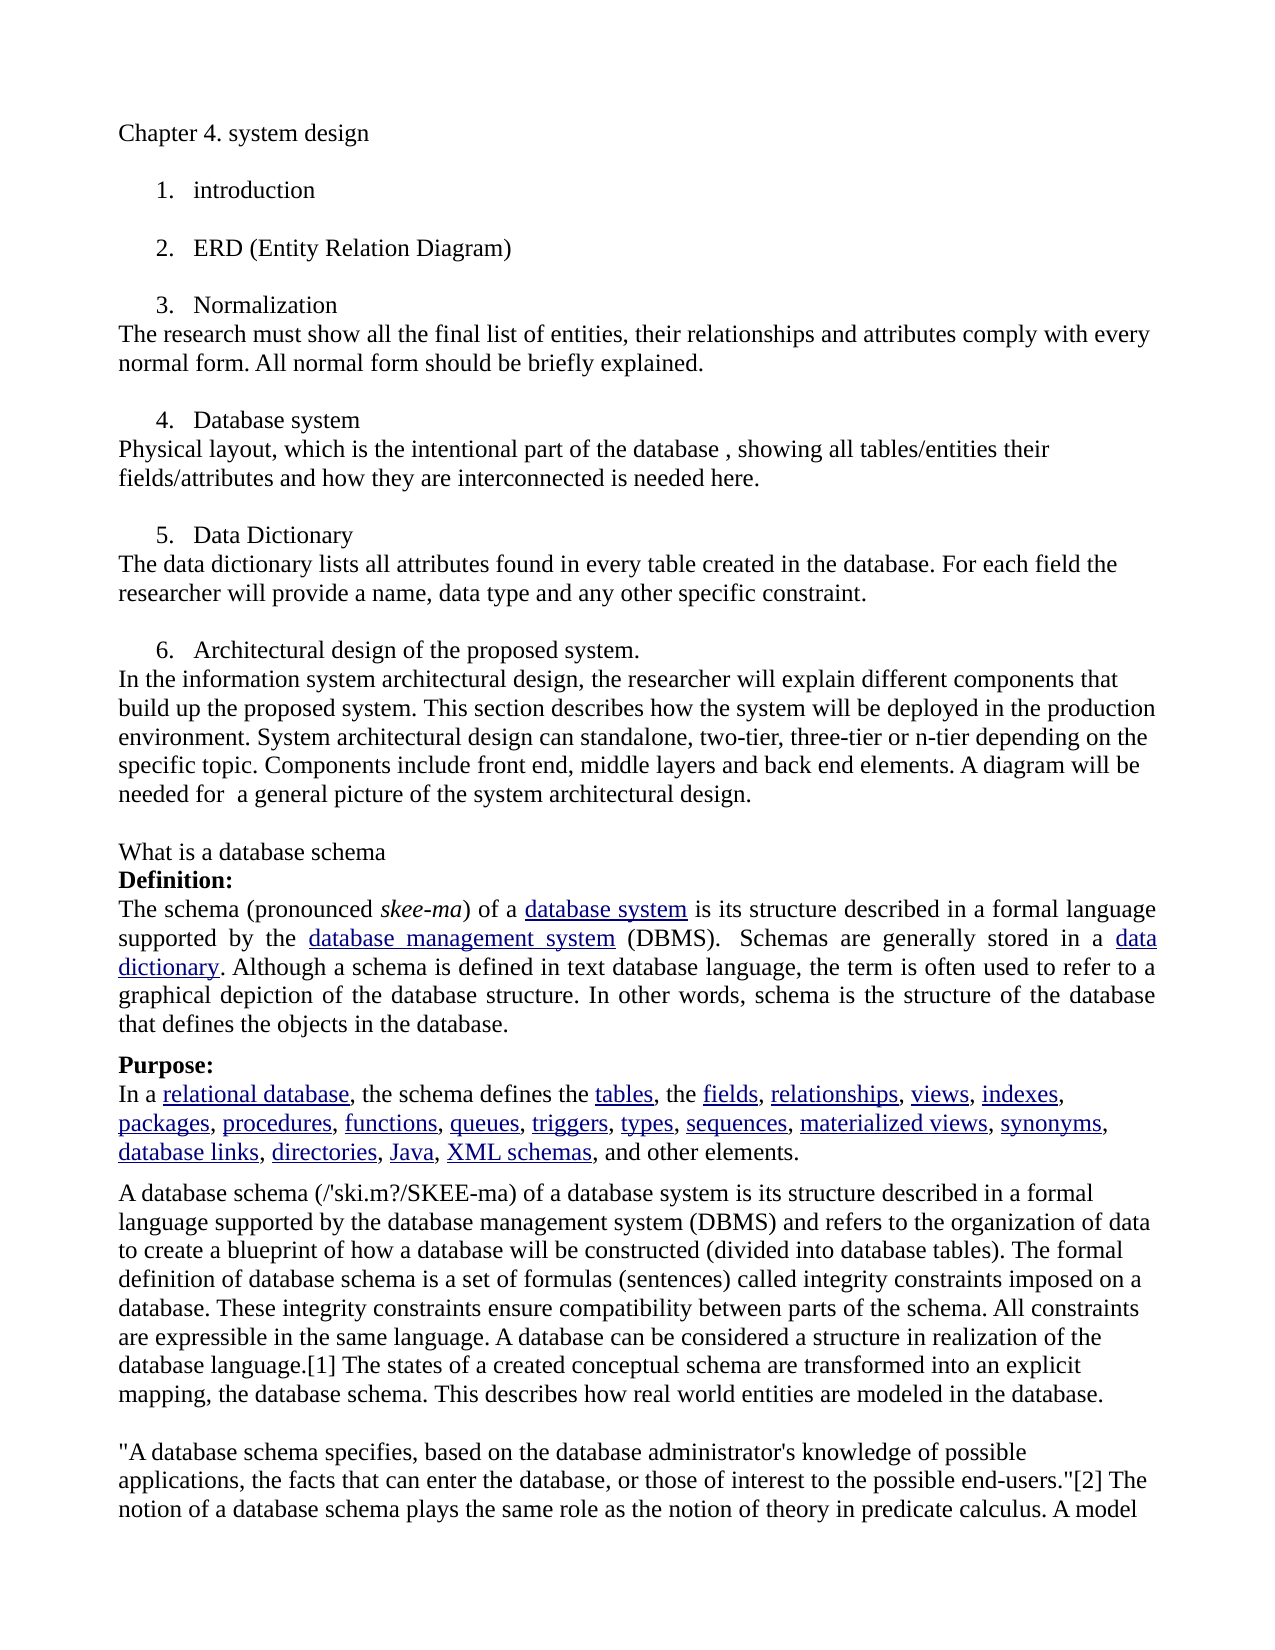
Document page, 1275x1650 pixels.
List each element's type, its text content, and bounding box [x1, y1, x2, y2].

text A database schema (/'ski.m?/SKEE-ma) of a database system is its structure described in a formal language supported by the database management system (DBMS) and refers to the organization of data to create a blueprint of how a database will be constructed (divided into database tables). The formal definition of database schema is a set of formulas (sentences) called integrity constraints imposed on a database. These integrity constraints ensure compatibility between parts of the schema. All constraints are expressible in the same language. A database can be considered a structure in realization of the database language.[1] The states of a created conceptual schema are transformed into an explicit mapping, the database schema. This describes how real world entities are modeled in the database. "A database schema specifies, based on the database administrator's knowledge of possible applications, the facts that can enter the database, or those of interest to the possible end-users."[2] The notion of a database schema plays the same role as the notion of theory in predicate calculus. A model [118, 1178, 1157, 1523]
text Purpose: In a relational database, the schema defines the tables, the fields, relationships, views, indexes, packages, procedures, functions, queues, triggers, types, sequences, materialized views, synonyms, database links, directories, Java, XML schemas, and other elements. [118, 1051, 1157, 1166]
list Normalization [156, 291, 1157, 319]
text Chapter 4. system design [118, 118, 1157, 147]
text In the information system architectural design, the researcher will explain different components that build up the proposed system. This section describes how the system will be deployed in the production environment. System architectural design can standalone, two-tier, three-tier or n-tier depending on the specific topic. Components include front end, middle layers and back end elements. A diagram will be needed for a general picture of the system architectural design. [118, 664, 1157, 808]
text The data dictionary lists all attributes found in every table created in the database. For each field the researcher will provide a name, data type and any other specific constraint. [118, 549, 1157, 607]
list introduction [156, 176, 1157, 204]
list Data Dictionary [156, 521, 1157, 549]
text What is a database schema [118, 837, 1157, 866]
list ERD (Entity Relation Diagram) [156, 233, 1157, 262]
list Database system [156, 406, 1157, 434]
text The research must show all the final list of entities, their relationships and attributes comply with every normal form. All normal form should be briefly explained. [118, 319, 1157, 377]
text Definition: The schema (pronounced skee-ma) of a database system is its structure described in a formal language supported by the database management system (DBMS). Schemas are generally stored in a data dictionary. Although a schema is defined in text database language, the term is often used to refer to a graphical depiction of the database structure. In other words, schema is the structure of the database that defines the objects in the database. [118, 866, 1157, 1038]
text Physical layout, which is the intentional part of the database , showing all tables/entities their fields/attributes and how they are interconnected is needed here. [118, 434, 1157, 492]
list Architectural design of the proposed system. [156, 636, 1157, 664]
